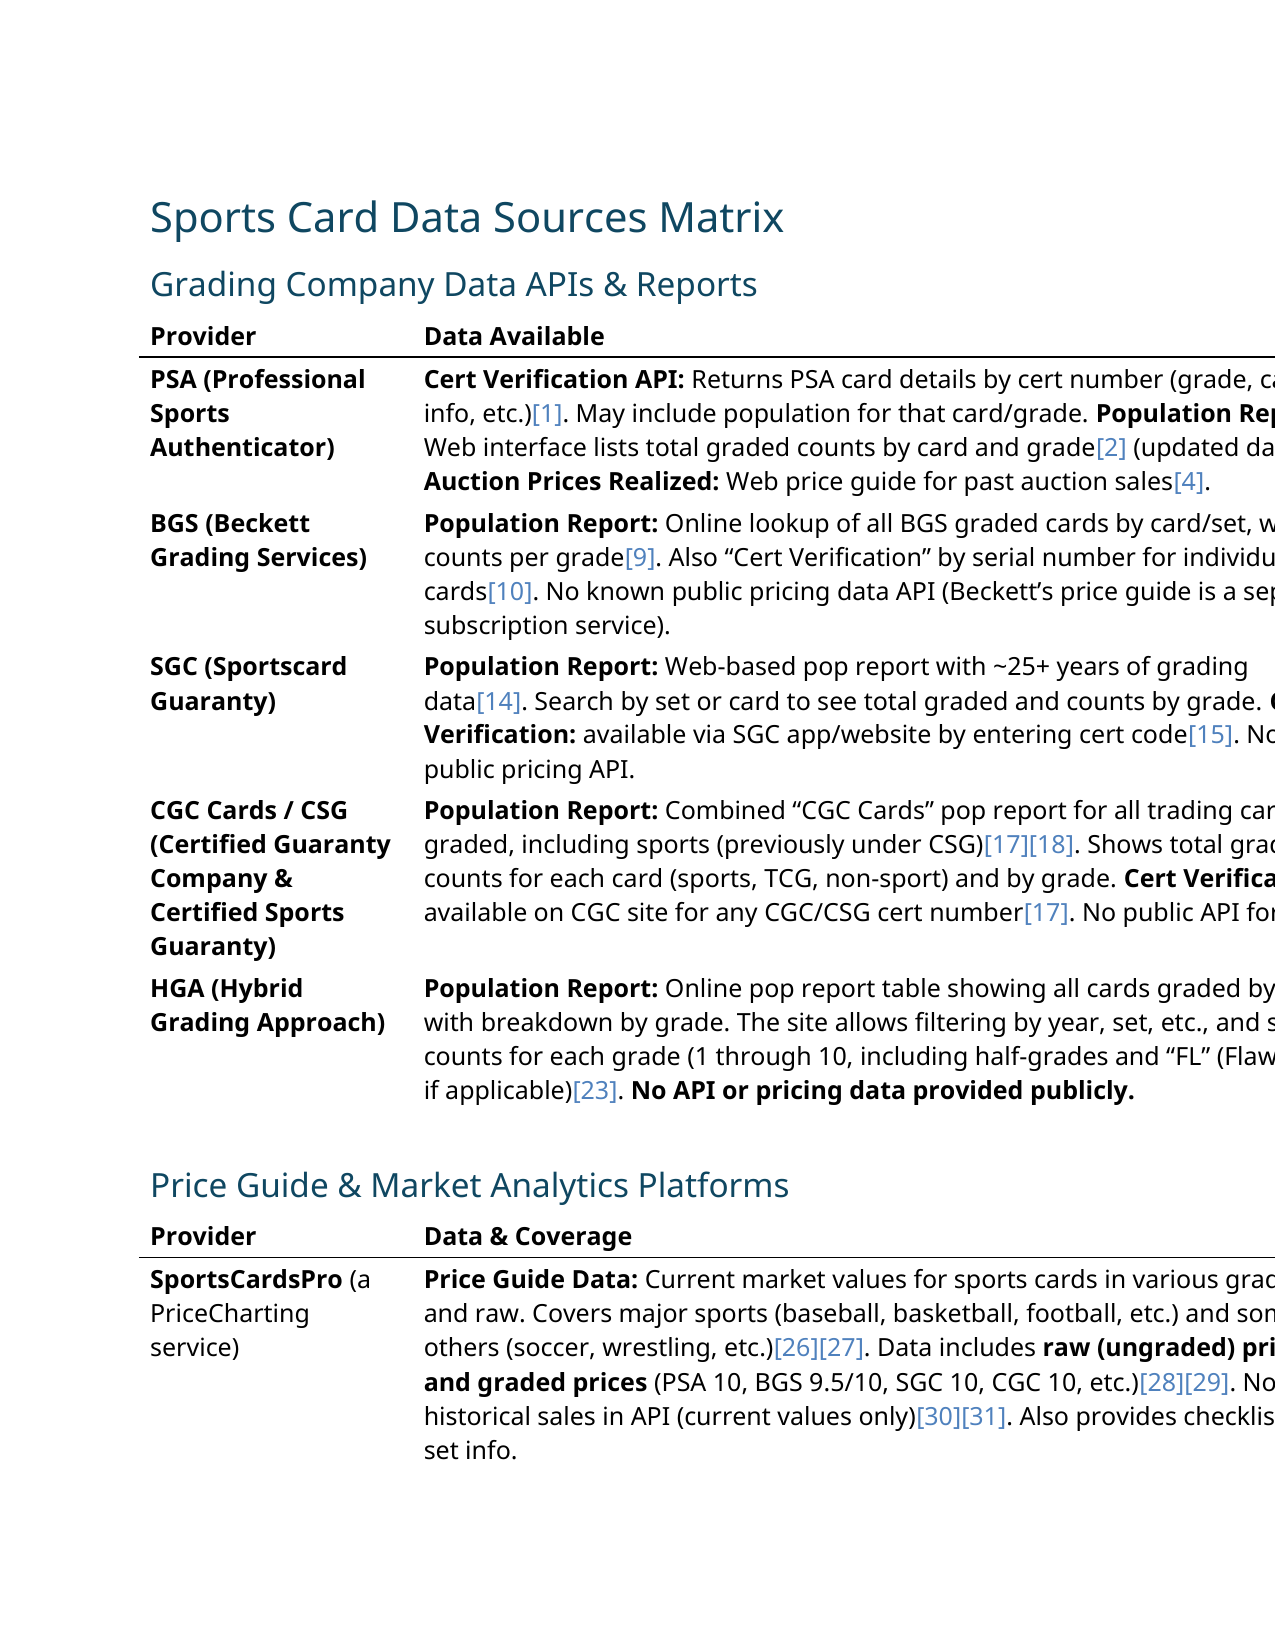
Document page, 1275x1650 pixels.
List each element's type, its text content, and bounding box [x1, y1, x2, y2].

subtitle Grading Company Data APIs & Reports [150, 261, 1125, 306]
table_cell SportsCardsPro (a PriceCharting service) [139, 1258, 412, 1470]
table_cell SGC (Sportscard Guaranty) [139, 645, 412, 789]
table_cell Population Report: Online lookup of all BGS graded cards by card/set, with counts per grade[9]. Also “Cert Verification” by serial number for individual cards[10]. No known public pricing data API (Beckett’s price guide is a separate subscription service). [412, 502, 1275, 645]
subtitle Sports Card Data Sources Matrix [150, 187, 1125, 244]
table_header Data Available [412, 315, 1275, 356]
table_cell HGA (Hybrid Grading Approach) [139, 967, 412, 1145]
table_cell Population Report: Online pop report table showing all cards graded by HGA with breakdown by grade. The site allows filtering by year, set, etc., and shows counts for each grade (1 through 10, including half-grades and “FL” (Flawless) if applicable)[23]. No API or pricing data provided publicly. [412, 967, 1275, 1145]
table_cell BGS (Beckett Grading Services) [139, 502, 412, 645]
table_cell PSA (Professional Sports Authenticator) [139, 358, 412, 502]
table_cell Population Report: Web-based pop report with ~25+ years of grading data[14]. Search by set or card to see total graded and counts by grade. Cert Verification: available via SGC app/website by entering cert code[15]. No public pricing API. [412, 645, 1275, 789]
table_header Provider [139, 1215, 412, 1257]
table_cell Population Report: Combined “CGC Cards” pop report for all trading cards graded, including sports (previously under CSG)[17][18]. Shows total graded counts for each card (sports, TCG, non-sport) and by grade. Cert Verification: available on CGC site for any CGC/CSG cert number[17]. No public API for data. [412, 789, 1275, 967]
subtitle Price Guide & Market Analytics Platforms [150, 1161, 1125, 1207]
table_header Data & Coverage [412, 1215, 1275, 1257]
table_cell Cert Verification API: Returns PSA card details by cert number (grade, card info, etc.)[1]. May include population for that card/grade. Population Report: Web interface lists total graded counts by card and grade[2] (updated daily)[3]. Auction Prices Realized: Web price guide for past auction sales[4]. [412, 358, 1275, 502]
table_header Provider [139, 315, 412, 356]
table_cell Price Guide Data: Current market values for sports cards in various grades and raw. Covers major sports (baseball, basketball, football, etc.) and some others (soccer, wrestling, etc.)[26][27]. Data includes raw (ungraded) prices and graded prices (PSA 10, BGS 9.5/10, SGC 10, CGC 10, etc.)[28][29]. No historical sales in API (current values only)[30][31]. Also provides checklists and set info. [412, 1258, 1275, 1470]
table_cell CGC Cards / CSG (Certified Guaranty Company & Certified Sports Guaranty) [139, 789, 412, 967]
